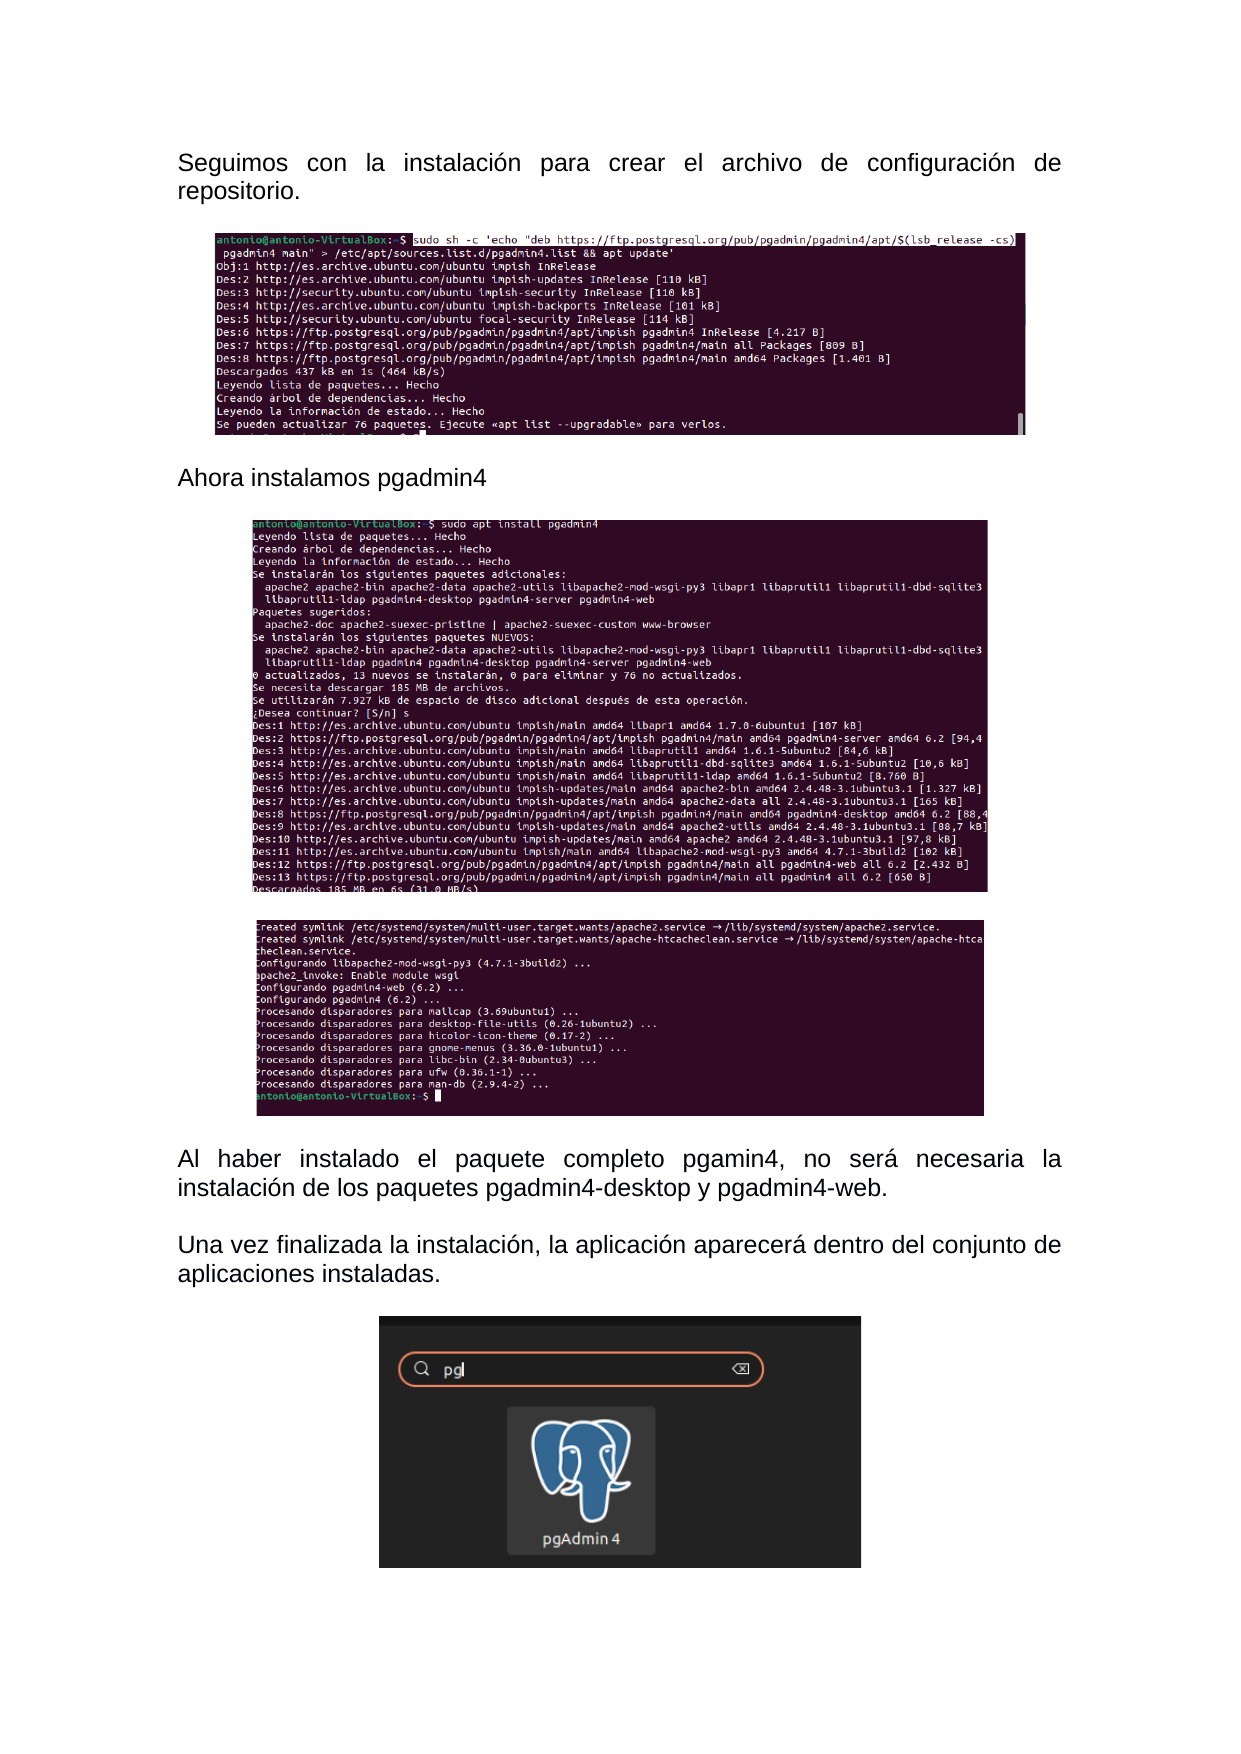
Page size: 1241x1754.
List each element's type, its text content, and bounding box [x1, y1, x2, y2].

text Seguimos con la instalación para crear el archivo de configuración de repositorio. [177, 148, 1063, 205]
text Ahora instalamos pgadmin4 [177, 463, 1063, 492]
text Al haber instalado el paquete completo pgamin4, no será necesaria la instalación de los paquetes pgadmin4-desktop y pgadmin4-web. [177, 1144, 1063, 1202]
text Una vez finalizada la instalación, la aplicación aparecerá dentro del conjunto de aplicaciones instaladas. [177, 1230, 1063, 1288]
